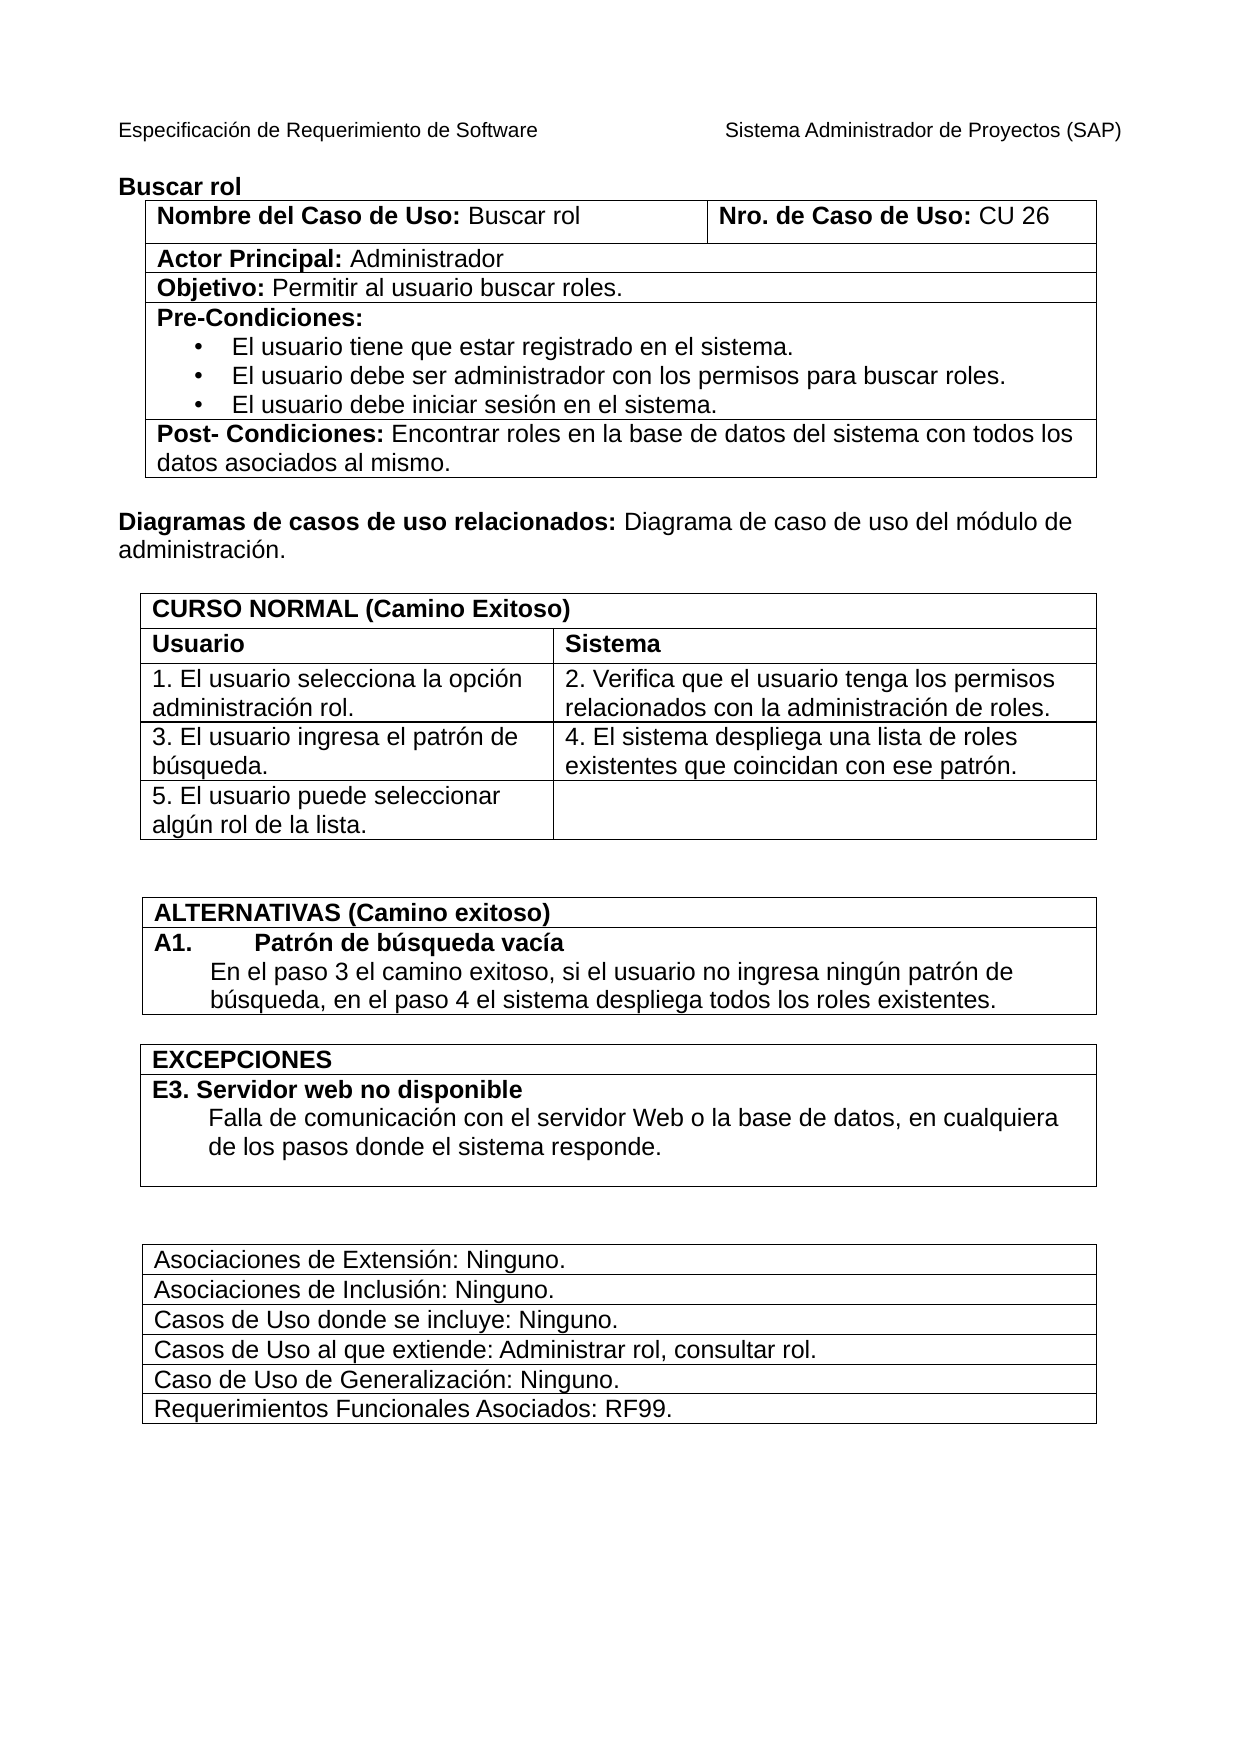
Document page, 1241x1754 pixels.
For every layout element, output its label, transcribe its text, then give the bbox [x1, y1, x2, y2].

table_header Nombre del Caso de Uso: Buscar rol [146, 201, 707, 242]
table_cell Usuario [141, 629, 553, 663]
table_cell Requerimientos Funcionales Asociados: RF99. [143, 1394, 1096, 1423]
text Diagramas de casos de uso relacionados: Diagrama de caso de uso del módulo de administración. [118, 507, 1122, 564]
table_cell Casos de Uso al que extiende: Administrar rol, consultar rol. [143, 1335, 1096, 1363]
table_header CURSO NORMAL (Camino Exitoso) [141, 594, 1096, 628]
table_cell 3. El usuario ingresa el patrón de búsqueda. [141, 723, 553, 780]
table_cell Objetivo: Permitir al usuario buscar roles. [146, 273, 1096, 302]
table_cell Post- Condiciones: Encontrar roles en la base de datos del sistema con todos los datos asociados al mismo. [146, 420, 1096, 477]
table_cell 1. El usuario selecciona la opción administración rol. [141, 664, 553, 721]
table_cell Patrón de búsqueda vacía En el paso 3 el camino exitoso, si el usuario no ingresa ningún patrón de búsqueda, en el paso 4 el sistema despliega todos los roles existentes. [143, 928, 1096, 1014]
text Buscar rol [118, 172, 1122, 200]
table_cell 2. Verifica que el usuario tenga los permisos relacionados con la administración de roles. [554, 664, 1096, 721]
table_cell 4. El sistema despliega una lista de roles existentes que coincidan con ese patrón. [554, 723, 1096, 780]
table_cell Caso de Uso de Generalización: Ninguno. [143, 1365, 1096, 1393]
table_cell 5. El usuario puede seleccionar algún rol de la lista. [141, 781, 553, 838]
table_cell Casos de Uso donde se incluye: Ninguno. [143, 1305, 1096, 1334]
table_cell [554, 781, 1096, 838]
table_cell E3. Servidor web no disponible Falla de comunicación con el servidor Web o la base de datos, en cualquiera de los pasos donde el sistema responde. [141, 1075, 1096, 1186]
table_header EXCEPCIONES [141, 1045, 1096, 1074]
table_header ALTERNATIVAS (Camino exitoso) [143, 898, 1096, 927]
table_header Nro. de Caso de Uso: CU 26 [708, 201, 1096, 242]
table_header Asociaciones de Extensión: Ninguno. [143, 1245, 1096, 1274]
table_cell Asociaciones de Inclusión: Ninguno. [143, 1275, 1096, 1304]
table_cell Pre-Condiciones: El usuario tiene que estar registrado en el sistema. El usuario debe ser administrador con los permisos para buscar roles. El usuario debe iniciar sesión en el sistema. [146, 303, 1096, 418]
table_cell Sistema [554, 629, 1096, 663]
table_cell Actor Principal: Administrador [146, 244, 1096, 272]
